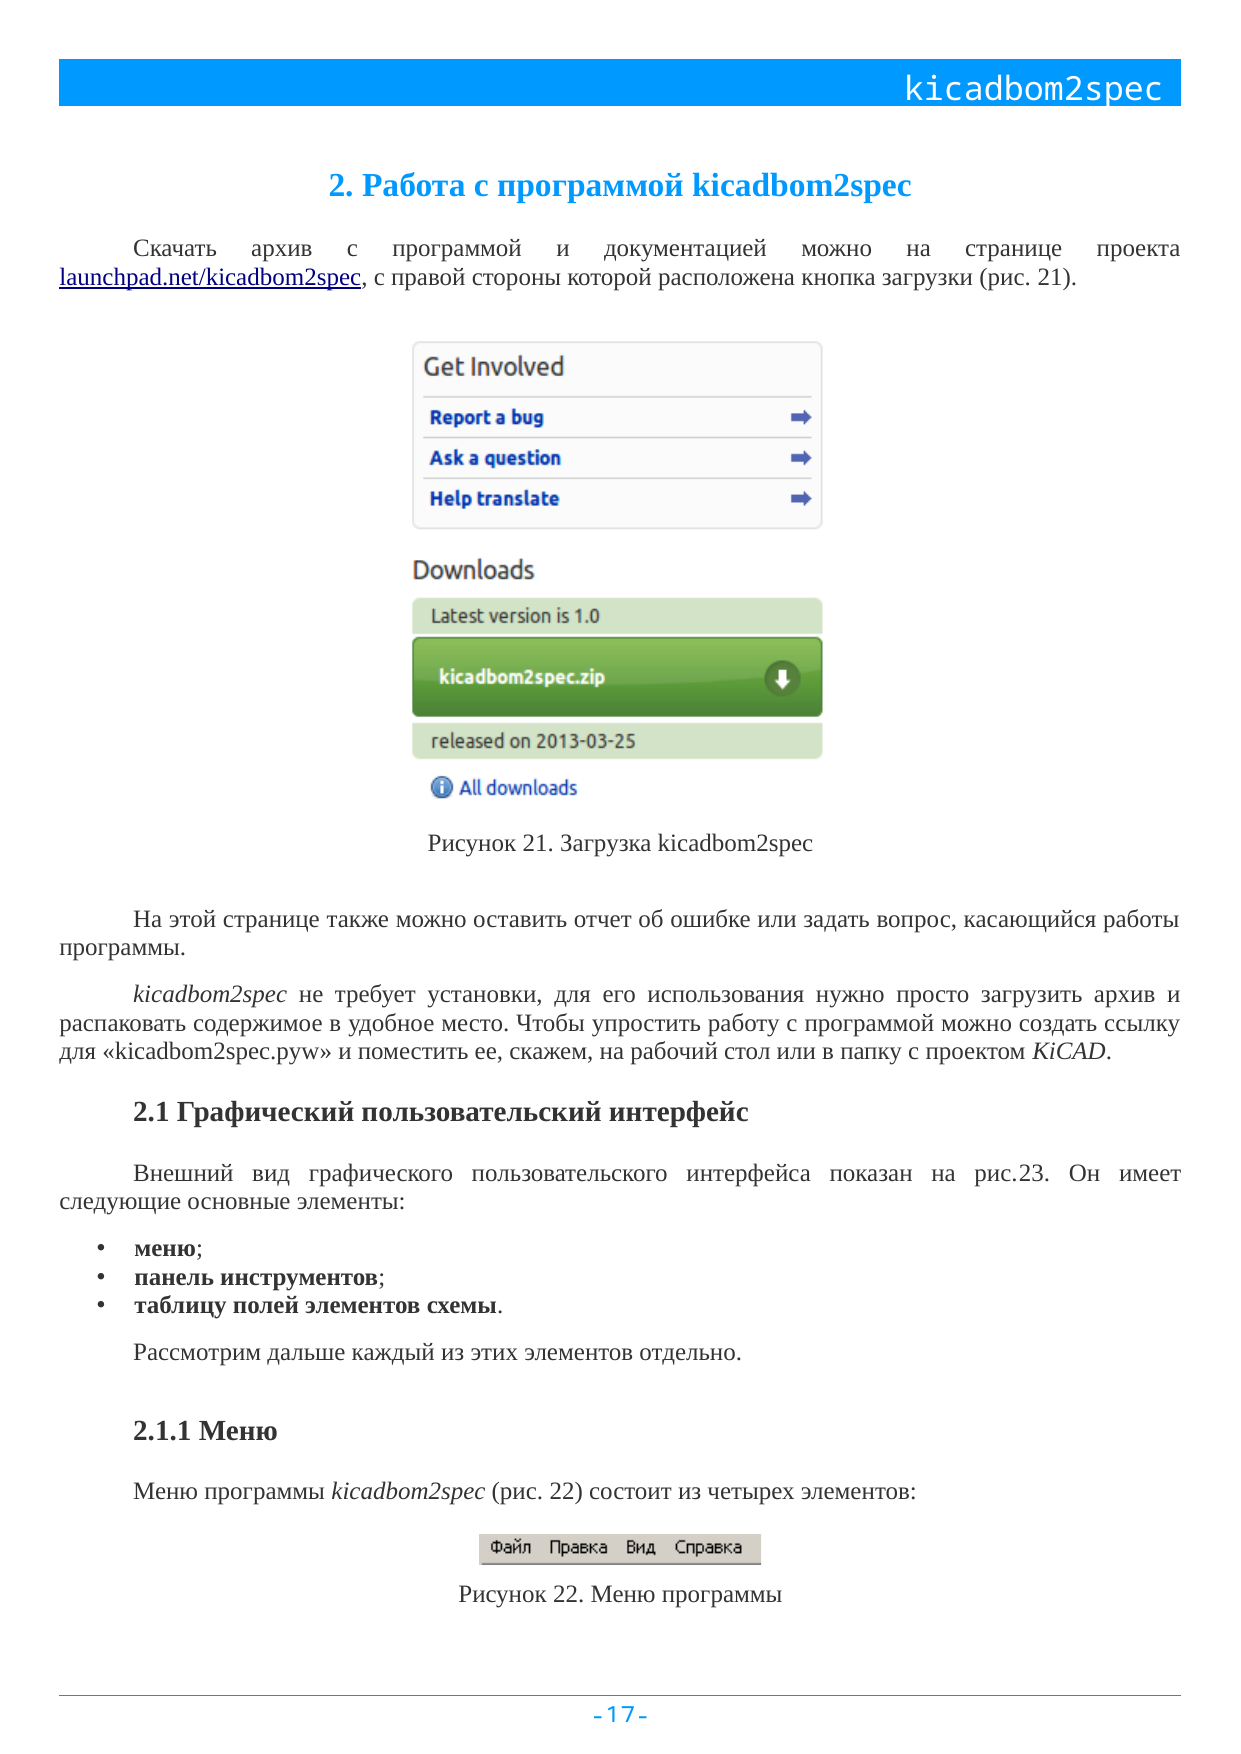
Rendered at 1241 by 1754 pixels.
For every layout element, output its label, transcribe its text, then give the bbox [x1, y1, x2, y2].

subtitle 2. Работа с программой kicadbom2spec [59, 165, 1181, 204]
picture [479, 1534, 762, 1565]
text Рассмотрим дальше каждый из этих элементов отдельно. [59, 1337, 1181, 1366]
picture [400, 326, 840, 814]
text Скачать архив с программой и документацией можно на странице проекта launchpad.net/kicadbom2spec, с правой стороны которой расположена кнопка загрузки (рис. 21). [59, 233, 1181, 291]
subtitle 2.1 Графический пользовательский интерфейс [133, 1094, 1181, 1128]
text Внешний вид графического пользовательского интерфейса показан на рис.23. Он имеет следующие основные элементы: [59, 1158, 1181, 1215]
text Рисунок 21. Загрузка kicadbom2spec [401, 814, 840, 857]
subtitle 2.1.1 Меню [133, 1413, 1181, 1446]
list таблицу полей элементов схемы. [97, 1290, 1181, 1319]
text Меню программы kicadbom2spec (рис. 22) состоит из четырех элементов: [59, 1476, 1181, 1504]
list панель инструментов; [97, 1262, 1181, 1290]
text Рисунок 22. Меню программы [349, 1535, 891, 1607]
text kicadbom2spec не требует установки, для его использования нужно просто загрузить архив и распаковать содержимое в удобное место. Чтобы упростить работу с программой можно создать ссылку для «kicadbom2spec.pyw» и поместить ее, скажем, на рабочий стол или в папку с проектом KiCAD. [59, 979, 1181, 1065]
list меню; [97, 1233, 1181, 1262]
text На этой странице также можно оставить отчет об ошибке или задать вопрос, касающийся работы программы. [59, 904, 1181, 961]
